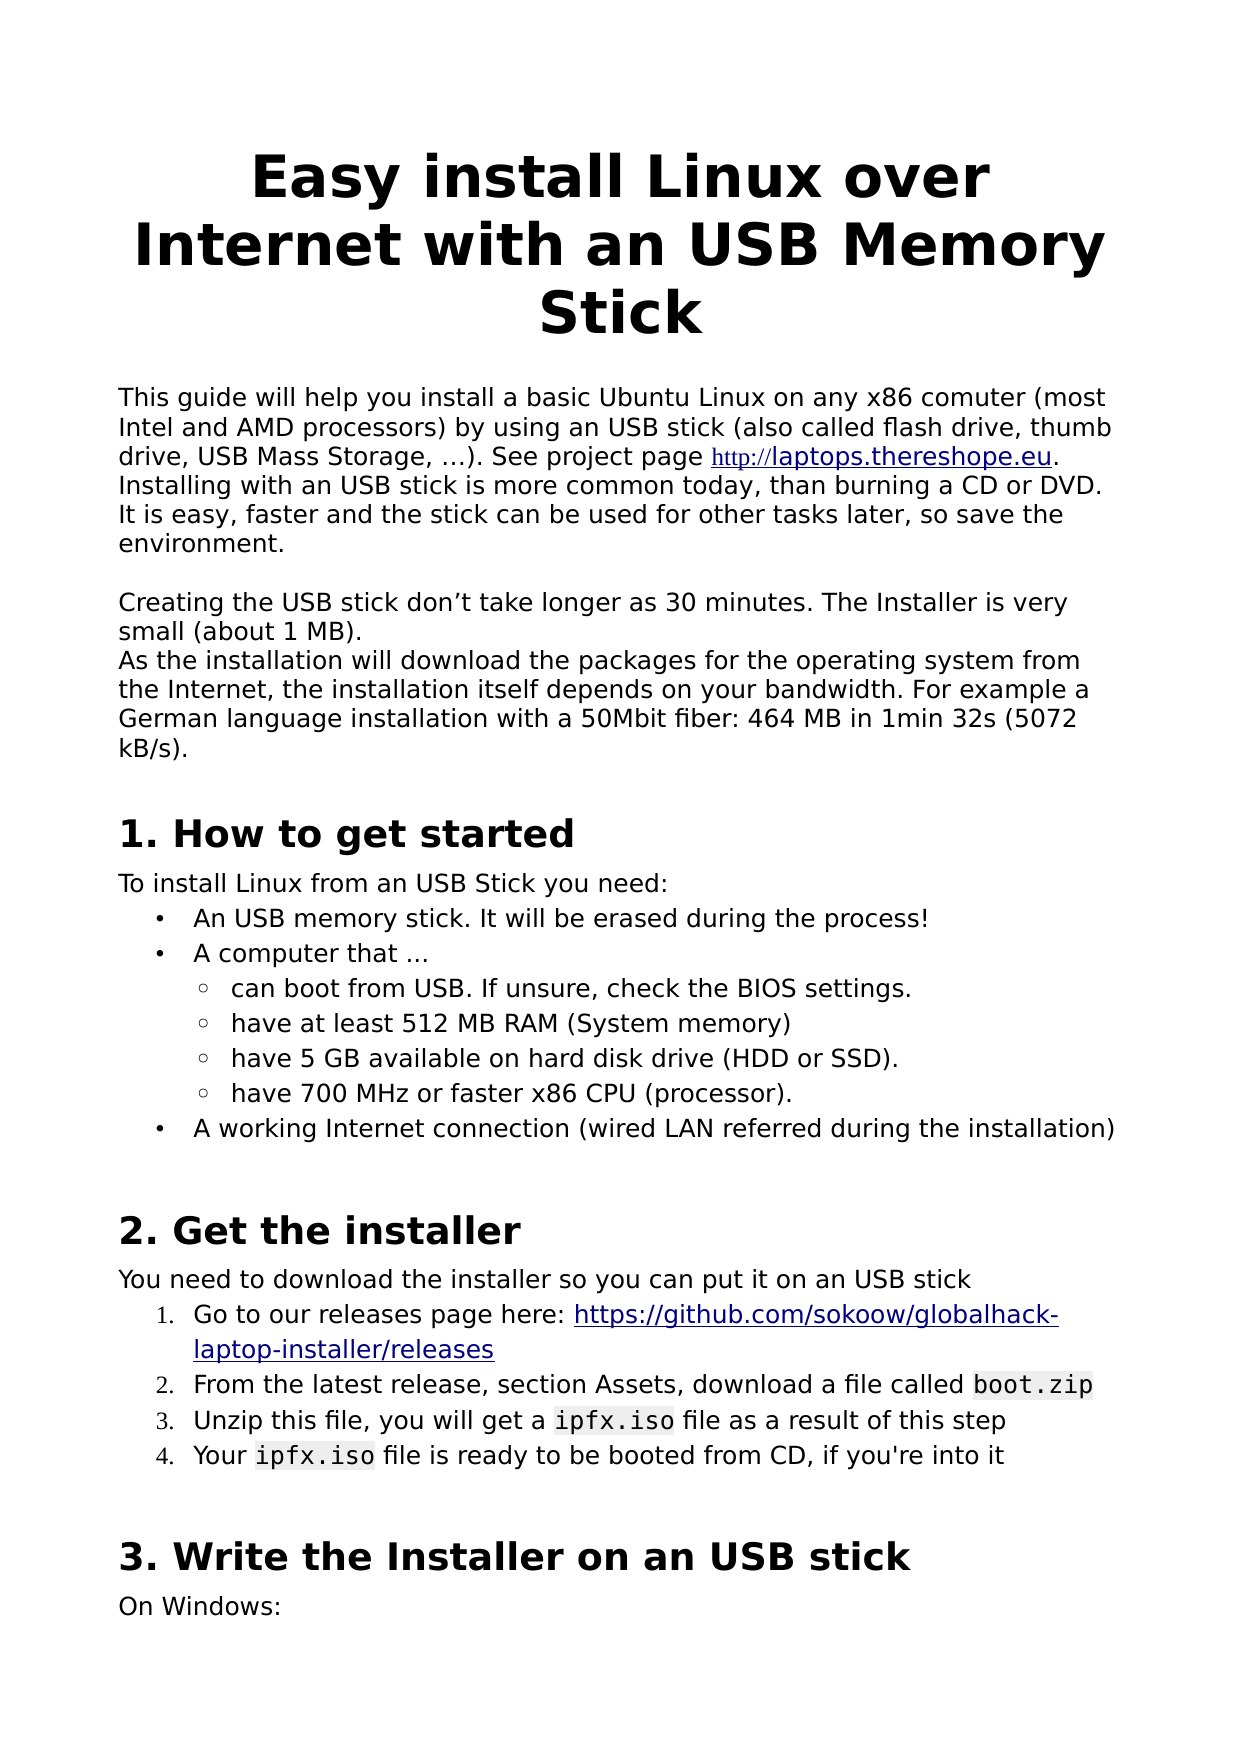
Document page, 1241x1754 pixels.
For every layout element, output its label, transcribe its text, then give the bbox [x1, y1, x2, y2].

list have 5 GB available on hard disk drive (HDD or SSD). [193, 1044, 1122, 1073]
text As the installation will download the packages for the operating system from the Internet, the installation itself depends on your bandwidth. For example a German language installation with a 50Mbit fiber: 464 MB in 1min 32s (5072 kB/s). [118, 646, 1122, 763]
text Creating the USB stick don’t take longer as 30 minutes. The Installer is very small (about 1 MB). [118, 588, 1122, 646]
text This guide will help you install a basic Ubuntu Linux on any x86 comuter (most Intel and AMD processors) by using an USB stick (also called flash drive, thumb drive, USB Mass Storage, …). See project page http://laptops.thereshope.eu. [118, 384, 1122, 471]
text You need to download the installer so you can put it on an USB stick [118, 1266, 1122, 1295]
list have at least 512 MB RAM (System memory) [193, 1009, 1122, 1038]
subtitle 3. Write the Installer on an USB stick [118, 1535, 1122, 1579]
subtitle 1. How to get started [118, 812, 1122, 856]
list Go to our releases page here: https://github.com/sokoow/globalhack-laptop-installer/releases [156, 1301, 1122, 1365]
list A working Internet connection (wired LAN referred during the installation) [156, 1114, 1122, 1143]
list Your ipfx.iso file is ready to be booted from CD, if you're into it [156, 1441, 1122, 1470]
list Unzip this file, you will get a ipfx.iso file as a result of this step [156, 1406, 1122, 1435]
text To install Linux from an USB Stick you need: [118, 869, 1122, 898]
list have 700 MHz or faster x86 CPU (processor). [193, 1079, 1122, 1108]
text On Windows: [118, 1592, 1122, 1621]
text Installing with an USB stick is more common today, than burning a CD or DVD. It is easy, faster and the stick can be used for other tasks later, so save the environment. [118, 471, 1122, 559]
subtitle 2. Get the installer [118, 1209, 1122, 1253]
list An USB memory stick. It will be erased during the process! [156, 904, 1122, 933]
list can boot from USB. If unsure, check the BIOS settings. [193, 974, 1122, 1003]
title Easy install Linux over Internet with an USB Memory Stick [118, 143, 1122, 347]
list A computer that ... [156, 939, 1122, 968]
list From the latest release, section Assets, download a file called boot.zip [156, 1371, 1122, 1400]
